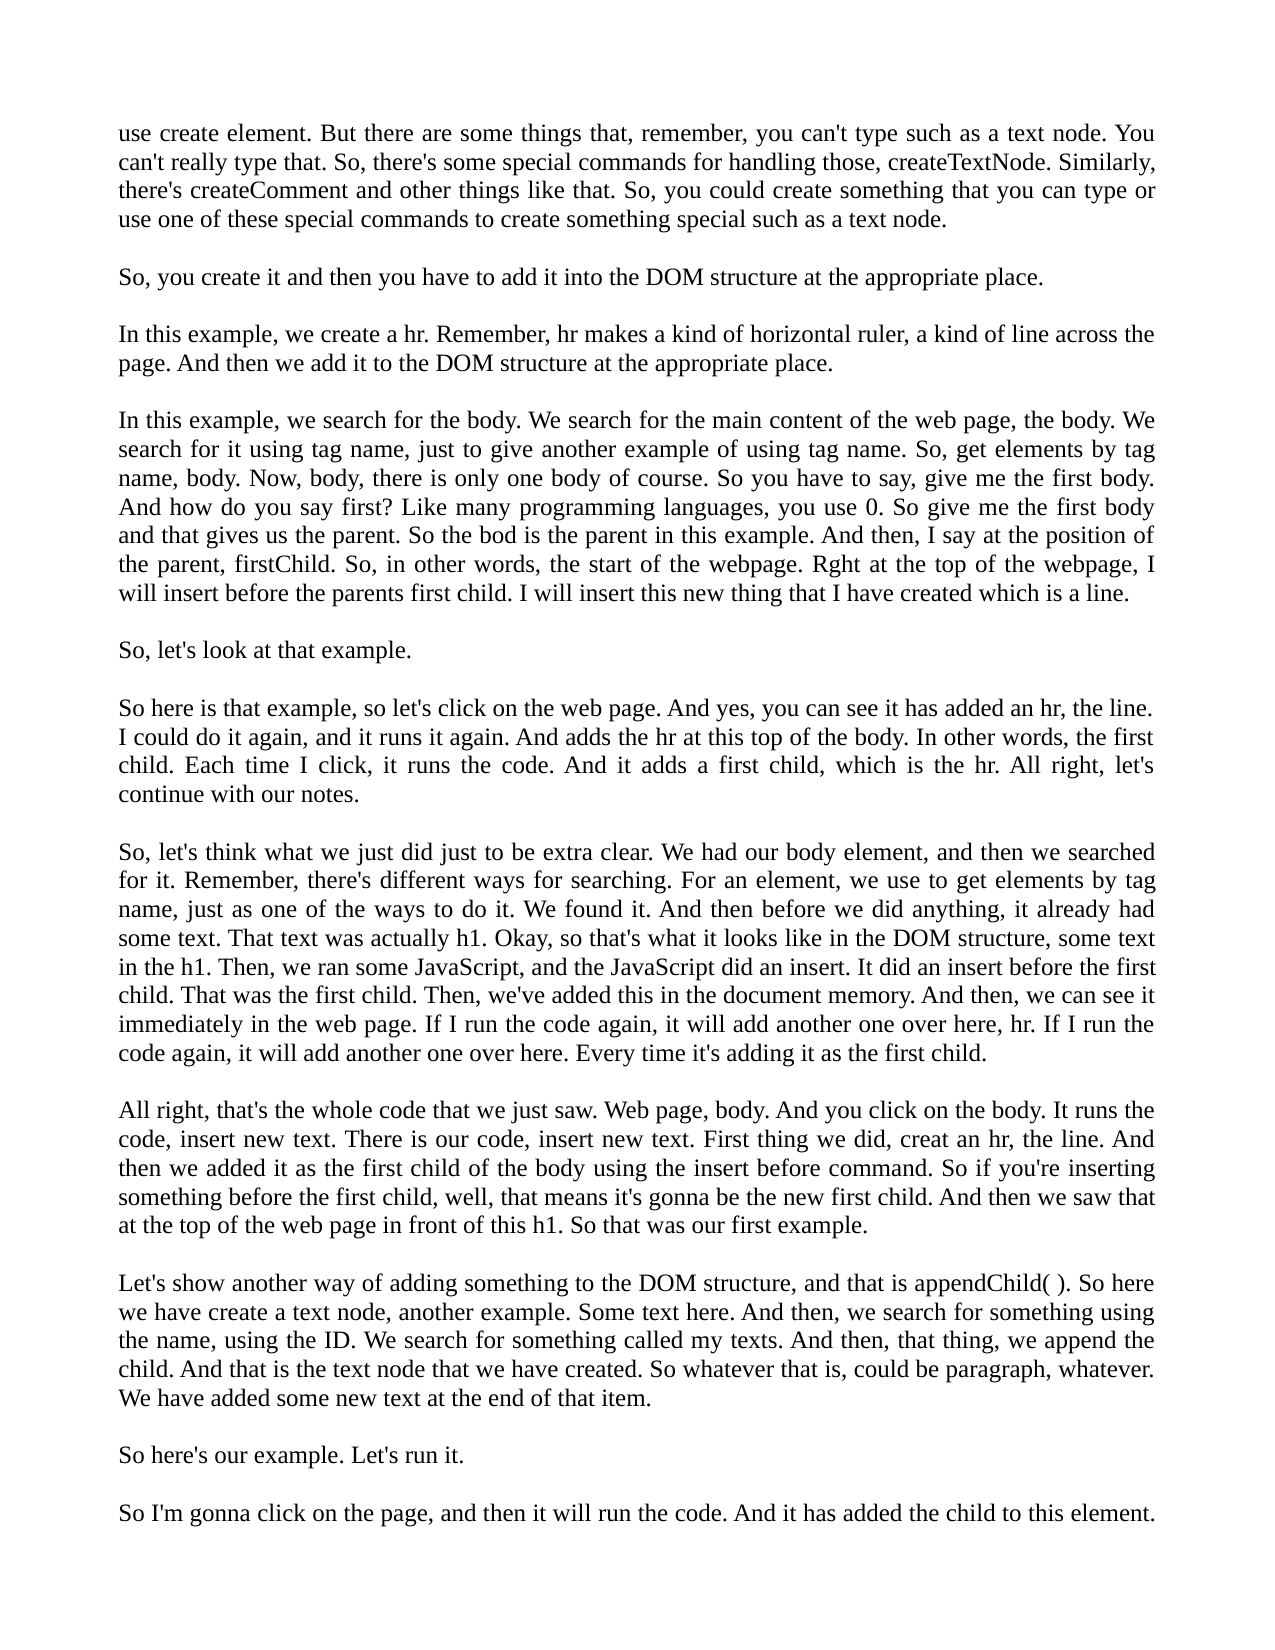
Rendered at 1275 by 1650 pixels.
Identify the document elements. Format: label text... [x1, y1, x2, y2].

text In this example, we search for the body. We search for the main content of the web page, the body. We search for it using tag name, just to give another example of using tag name. So, get elements by tag name, body. Now, body, there is only one body of course. So you have to say, give me the first body. And how do you say first? Like many programming languages, you use 0. So give me the first body and that gives us the parent. So the bod is the parent in this example. And then, I say at the position of the parent, firstChild. So, in other words, the start of the webpage. Rght at the top of the webpage, I will insert before the parents first child. I will insert this new thing that I have created which is a line. [118, 406, 1157, 607]
text So, let's think what we just did just to be extra clear. We had our body element, and then we searched for it. Remember, there's different ways for searching. For an element, we use to get elements by tag name, just as one of the ways to do it. We found it. And then before we did anything, it already had some text. That text was actually h1. Okay, so that's what it looks like in the DOM structure, some text in the h1. Then, we ran some JavaScript, and the JavaScript did an insert. It did an insert before the first child. That was the first child. Then, we've added this in the document memory. And then, we can see it immediately in the web page. If I run the code again, it will add another one over here, hr. If I run the code again, it will add another one over here. Every time it's adding it as the first child. [118, 837, 1157, 1067]
text So, you create it and then you have to add it into the DOM structure at the appropriate place. [118, 262, 1157, 291]
text All right, that's the whole code that we just saw. Web page, body. And you click on the body. It runs the code, insert new text. There is our code, insert new text. First thing we did, creat an hr, the line. And then we added it as the first child of the body using the insert before command. So if you're inserting something before the first child, well, that means it's gonna be the new first child. And then we saw that at the top of the web page in front of this h1. So that was our first example. [118, 1096, 1157, 1239]
text use create element. But there are some things that, remember, you can't type such as a text node. You can't really type that. So, there's some special commands for handling those, createTextNode. Similarly, there's createComment and other things like that. So, you could create something that you can type or use one of these special commands to create something special such as a text node. [118, 118, 1157, 233]
text So here's our example. Let's run it. [118, 1441, 1157, 1469]
text Let's show another way of adding something to the DOM structure, and that is appendChild( ). So here we have create a text node, another example. Some text here. And then, we search for something using the name, using the ID. We search for something called my texts. And then, that thing, we append the child. And that is the text node that we have created. So whatever that is, could be paragraph, whatever. We have added some new text at the end of that item. [118, 1268, 1157, 1412]
text So, let's look at that example. [118, 636, 1157, 664]
text In this example, we create a hr. Remember, hr makes a kind of horizontal ruler, a kind of line across the page. And then we add it to the DOM structure at the appropriate place. [118, 319, 1157, 377]
text I could do it again, and it runs it again. And adds the hr at this top of the body. In other words, the first child. Each time I click, it runs the code. And it adds a first child, which is the hr. All right, let's continue with our notes. [118, 722, 1157, 808]
text So I'm gonna click on the page, and then it will run the code. And it has added the child to this element. [118, 1498, 1157, 1527]
text So here is that example, so let's click on the web page. And yes, you can see it has added an hr, the line. [118, 693, 1157, 722]
